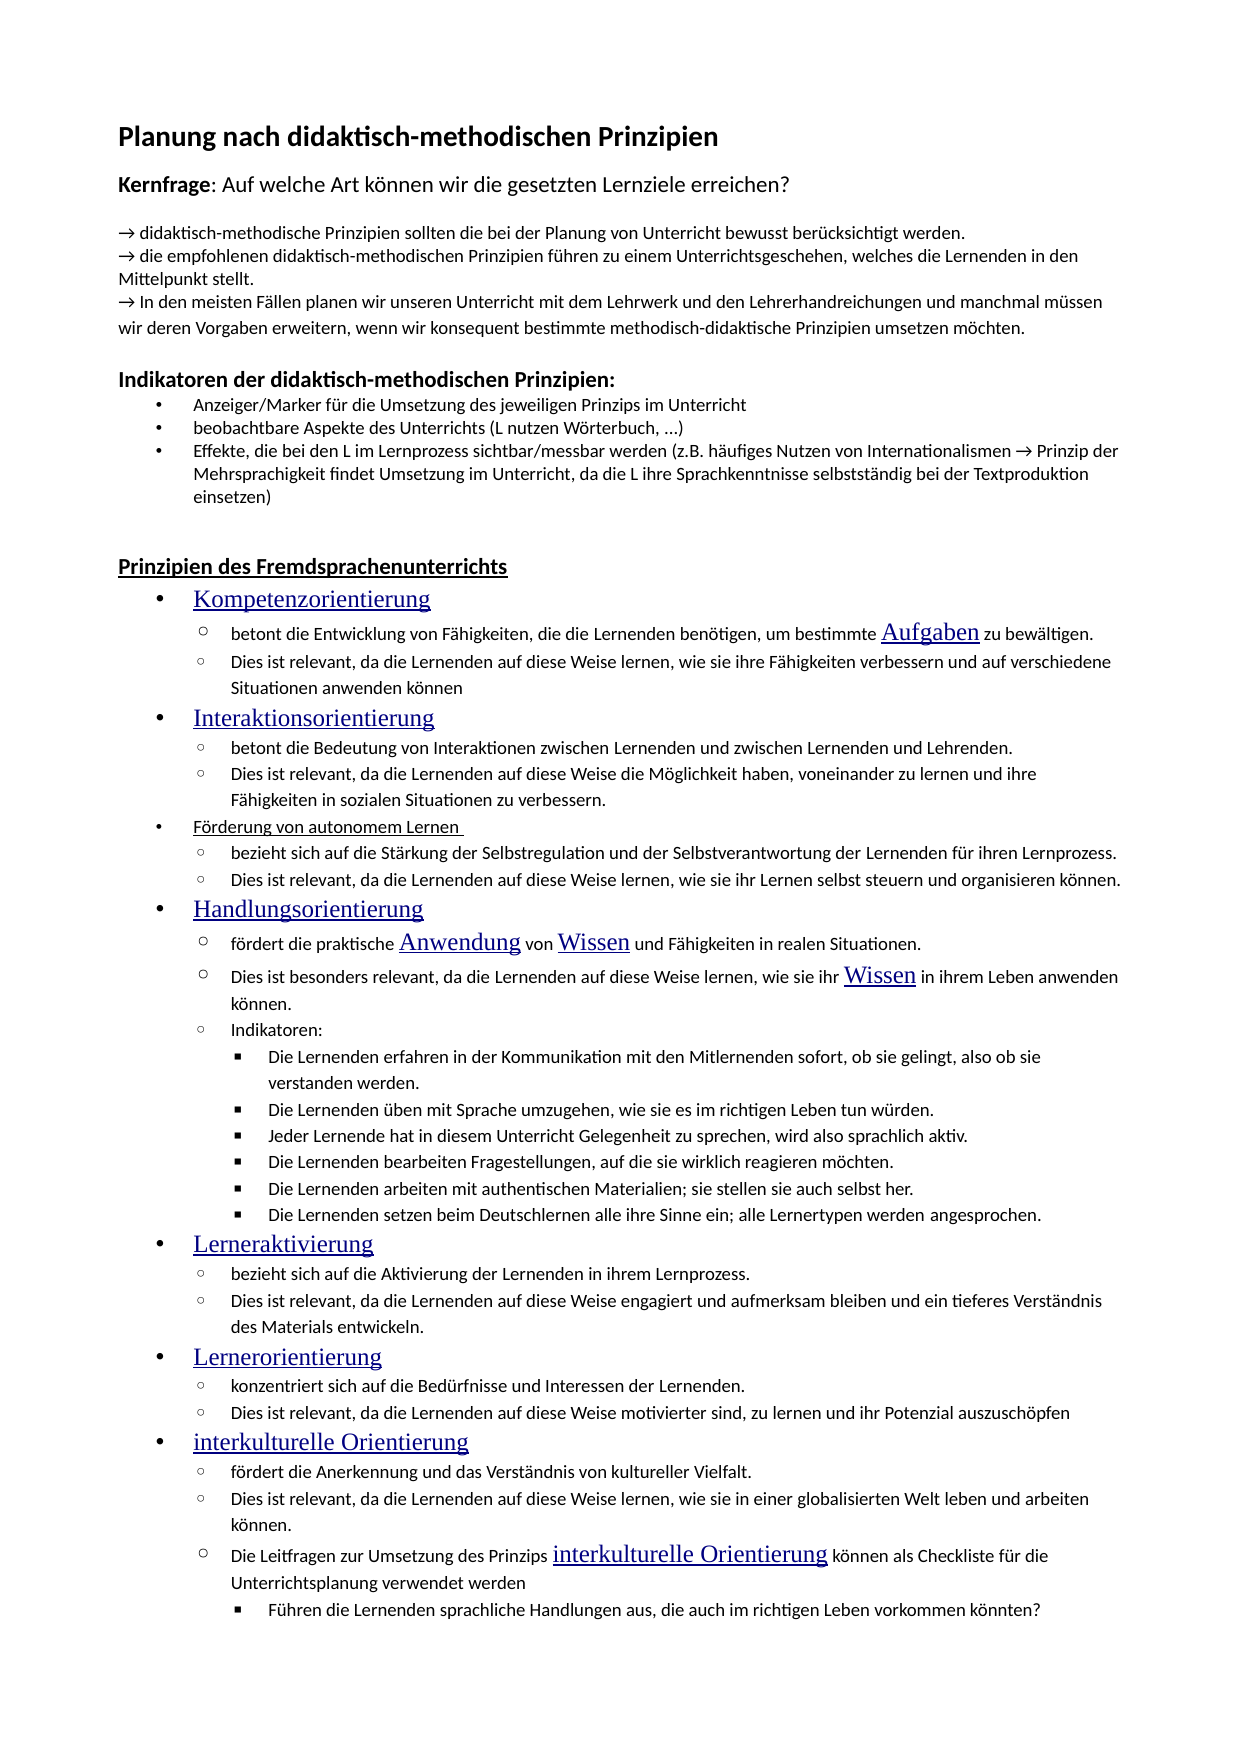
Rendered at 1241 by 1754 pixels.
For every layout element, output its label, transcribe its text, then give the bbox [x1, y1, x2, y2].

list betont die Entwicklung von Fähigkeiten, die die Lernenden benötigen, um bestimmte Aufgaben zu bewältigen. [193, 617, 1122, 646]
list Dies ist besonders relevant, da die Lernenden auf diese Weise lernen, wie sie ihr Wissen in ihrem Leben anwenden können. [193, 960, 1122, 1015]
text Indikatoren der didaktisch-methodischen Prinzipien: [118, 366, 1122, 394]
list Dies ist relevant, da die Lernenden auf diese Weise motivierter sind, zu lernen und ihr Potenzial auszuschöpfen [193, 1401, 1122, 1424]
text → didaktisch-methodische Prinzipien sollten die bei der Planung von Unterricht bewusst berücksichtigt werden. [118, 221, 1122, 244]
list interkulturelle Orientierung [156, 1427, 1122, 1456]
list Interaktionsorientierung [156, 703, 1122, 732]
list Effekte, die bei den L im Lernprozess sichtbar/messbar werden (z.B. häufiges Nutzen von Internationalismen → Prinzip der Mehrsprachigkeit findet Umsetzung im Unterricht, da die L ihre Sprachkenntnisse selbstständig bei der Textproduktion einsetzen) [156, 439, 1122, 508]
list Die Lernenden üben mit Sprache umzugehen, wie sie es im richtigen Leben tun würden. [231, 1098, 1122, 1121]
list Die Leitfragen zur Umsetzung des Prinzips interkulturelle Orientierung können als Checkliste für die Unterrichtsplanung verwendet werden [193, 1539, 1122, 1594]
list Die Lernenden bearbeiten Fragestellungen, auf die sie wirklich reagieren möchten. [231, 1150, 1122, 1173]
list betont die Bedeutung von Interaktionen zwischen Lernenden und zwischen Lernenden und Lehrenden. [193, 736, 1122, 759]
list Indikatoren: [193, 1019, 1122, 1042]
list Die Lernenden arbeiten mit authentischen Materialien; sie stellen sie auch selbst her. [231, 1177, 1122, 1200]
list Kompetenzorientierung [156, 584, 1122, 613]
list Jeder Lernende hat in diesem Unterricht Gelegenheit zu sprechen, wird also sprachlich aktiv. [231, 1124, 1122, 1147]
list Dies ist relevant, da die Lernenden auf diese Weise lernen, wie sie ihre Fähigkeiten verbessern und auf verschiedene Situationen anwenden können [193, 650, 1122, 699]
list Dies ist relevant, da die Lernenden auf diese Weise engagiert und aufmerksam bleiben und ein tieferes Verständnis des Materials entwickeln. [193, 1289, 1122, 1338]
list bezieht sich auf die Stärkung der Selbstregulation und der Selbstverantwortung der Lernenden für ihren Lernprozess. [193, 841, 1122, 864]
list Dies ist relevant, da die Lernenden auf diese Weise lernen, wie sie ihr Lernen selbst steuern und organisieren können. [193, 868, 1122, 891]
list Förderung von autonomem Lernen [156, 815, 1122, 838]
list Lerneraktivierung [156, 1229, 1122, 1258]
text Planung nach didaktisch-methodischen Prinzipien [118, 118, 1122, 154]
list Handlungsorientierung [156, 894, 1122, 923]
list bezieht sich auf die Aktivierung der Lernenden in ihrem Lernprozess. [193, 1262, 1122, 1285]
list konzentriert sich auf die Bedürfnisse und Interessen der Lernenden. [193, 1374, 1122, 1397]
text Prinzipien des Fremdsprachenunterrichts [118, 552, 1122, 580]
list Dies ist relevant, da die Lernenden auf diese Weise lernen, wie sie in einer globalisierten Welt leben und arbeiten können. [193, 1487, 1122, 1536]
list Die Lernenden erfahren in der Kommunikation mit den Mitlernenden sofort, ob sie gelingt, also ob sie verstanden werden. [231, 1045, 1122, 1094]
list beobachtbare Aspekte des Unterrichts (L nutzen Wörterbuch, ...) [156, 417, 1122, 439]
list Die Lernenden setzen beim Deutschlernen alle ihre Sinne ein; alle Lernertypen werden angesprochen. [231, 1203, 1122, 1226]
list Anzeiger/Marker für die Umsetzung des jeweiligen Prinzips im Unterricht [156, 394, 1122, 417]
list fördert die Anerkennung und das Verständnis von kultureller Vielfalt. [193, 1460, 1122, 1483]
text → In den meisten Fällen planen wir unseren Unterricht mit dem Lehrwerk und den Lehrerhandreichungen und manchmal müssen wir deren Vorgaben erweitern, wenn wir konsequent bestimmte methodisch-didaktische Prinzipien umsetzen möchten. [118, 290, 1122, 339]
list Führen die Lernenden sprachliche Handlungen aus, die auch im richtigen Leben vorkommen könnten? [231, 1598, 1122, 1621]
text → die empfohlenen didaktisch-methodischen Prinzipien führen zu einem Unterrichtsgeschehen, welches die Lernenden in den Mittelpunkt stellt. [118, 244, 1122, 290]
list Lernerorientierung [156, 1342, 1122, 1370]
list Dies ist relevant, da die Lernenden auf diese Weise die Möglichkeit haben, voneinander zu lernen und ihre Fähigkeiten in sozialen Situationen zu verbessern. [193, 762, 1122, 812]
list fördert die praktische Anwendung von Wissen und Fähigkeiten in realen Situationen. [193, 927, 1122, 956]
text Kernfrage: Auf welche Art können wir die gesetzten Lernziele erreichen? [118, 170, 1122, 198]
